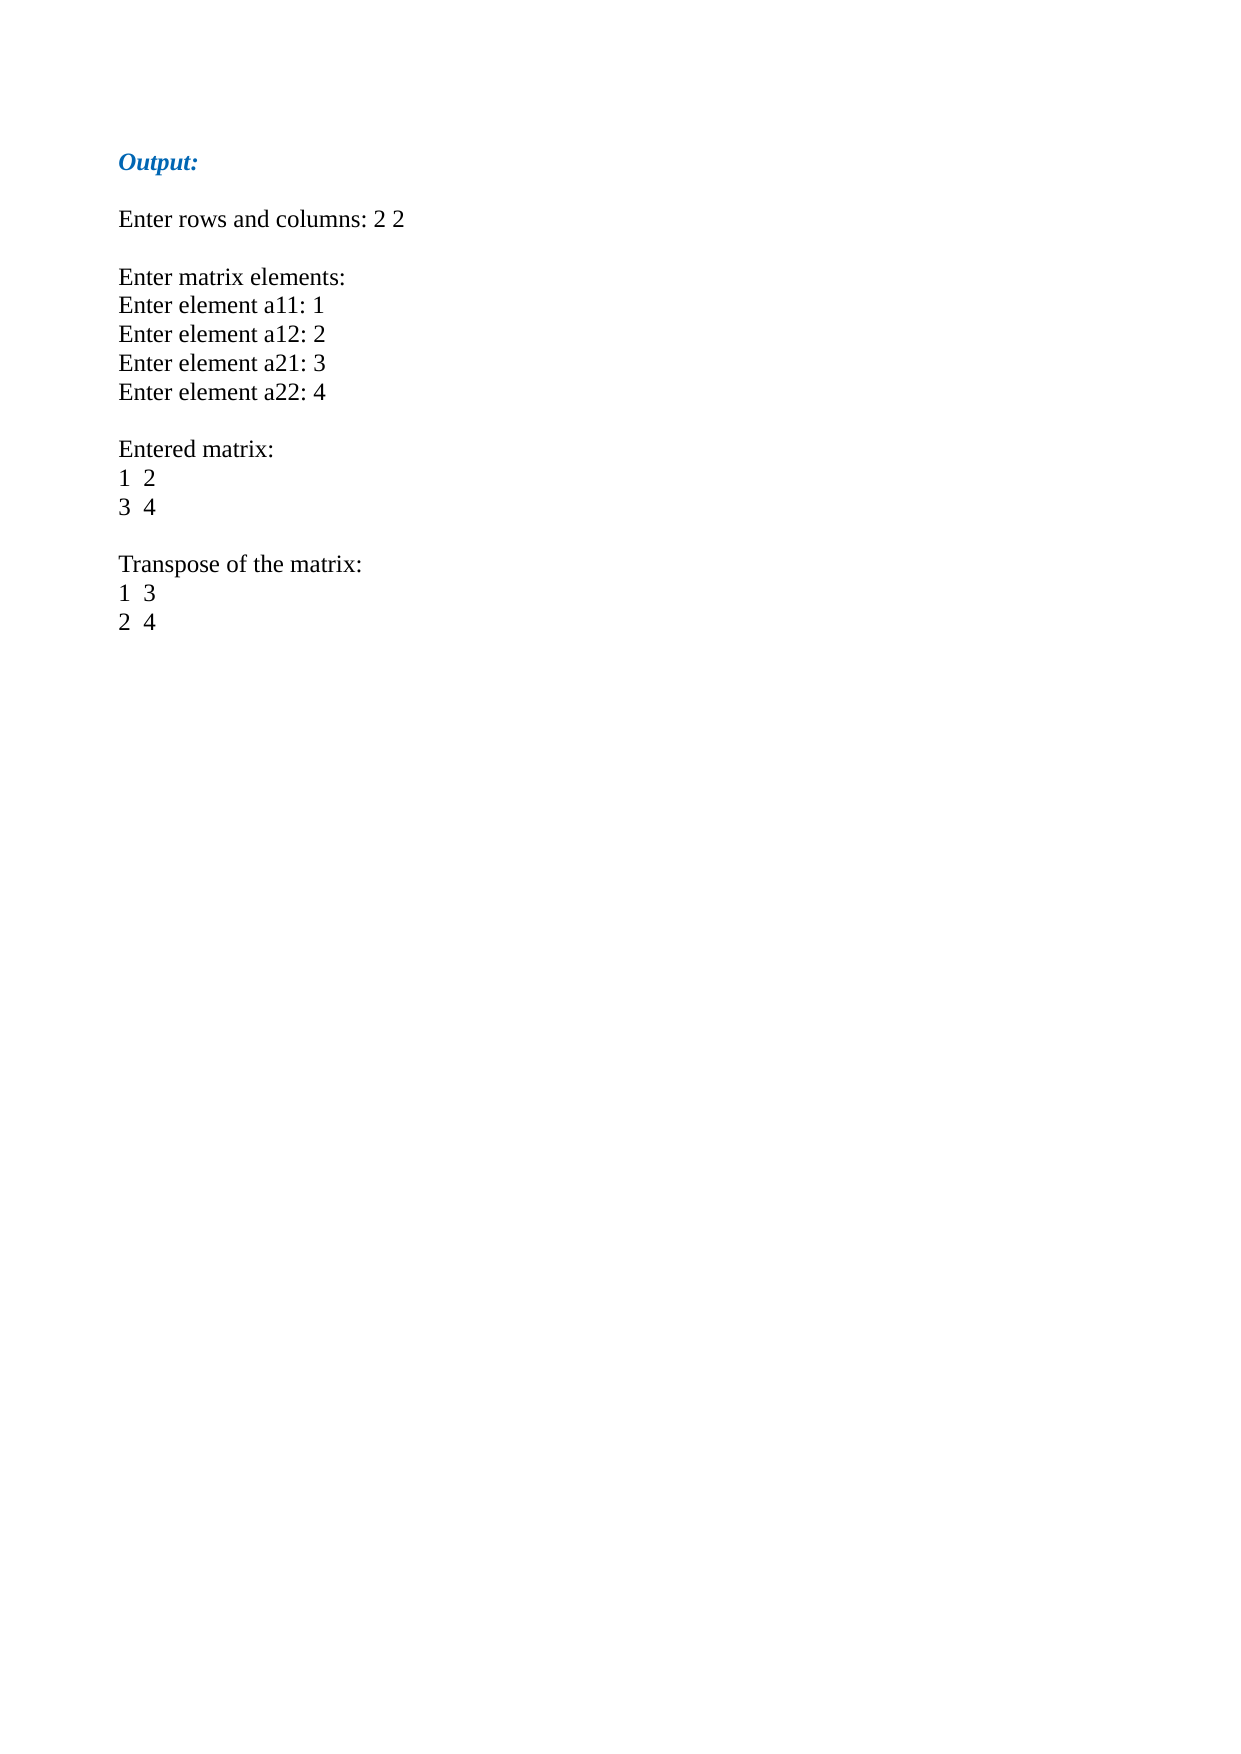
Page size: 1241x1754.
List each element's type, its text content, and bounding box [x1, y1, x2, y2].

text Enter element a11: 1 [118, 291, 1122, 319]
text 1 3 [118, 578, 1122, 607]
text 1 2 [118, 463, 1122, 492]
text Enter rows and columns: 2 2 [118, 204, 1122, 233]
text Output: [118, 147, 1122, 176]
text Enter element a12: 2 [118, 319, 1122, 348]
text Enter matrix elements: [118, 262, 1122, 291]
text 3 4 [118, 492, 1122, 521]
text Enter element a22: 4 [118, 377, 1122, 406]
text Enter element a21: 3 [118, 348, 1122, 377]
text Transpose of the matrix: [118, 549, 1122, 578]
text 2 4 [118, 607, 1122, 636]
text Entered matrix: [118, 434, 1122, 463]
